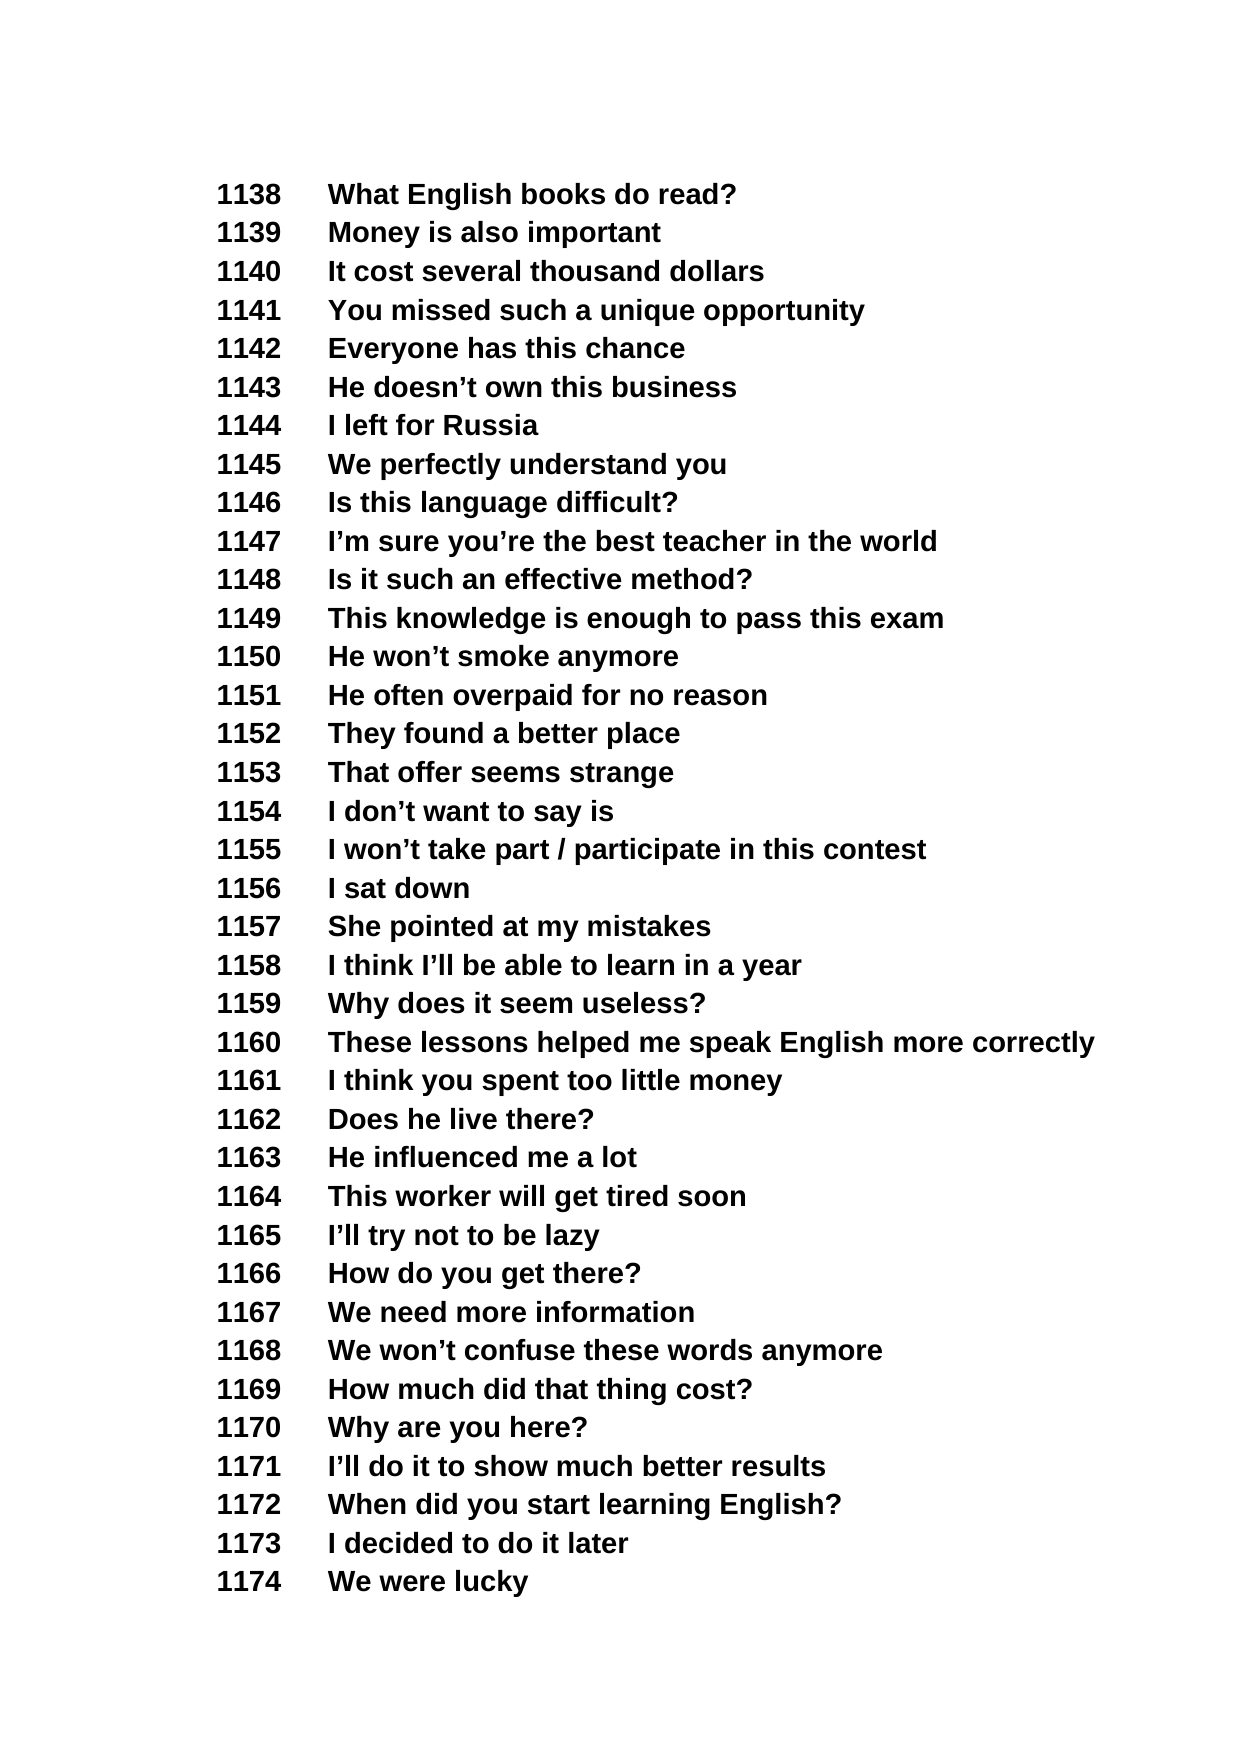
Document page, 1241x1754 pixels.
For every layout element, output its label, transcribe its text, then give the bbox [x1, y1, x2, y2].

list How do you get there? [216, 1256, 1149, 1289]
list This worker will get tired soon [216, 1179, 1149, 1212]
list I’ll try not to be lazy [216, 1217, 1149, 1251]
list They found a better place [216, 716, 1149, 750]
list When did you start learning English? [216, 1487, 1149, 1521]
list He won’t smoke anymore [216, 639, 1149, 673]
list We won’t confuse these words anymore [216, 1333, 1149, 1367]
list He doesn’t own this business [216, 369, 1149, 403]
list Money is also important [216, 215, 1149, 249]
list Why are you here? [216, 1410, 1149, 1444]
list Everyone has this chance [216, 331, 1149, 364]
list Does he live there? [216, 1102, 1149, 1135]
list These lessons helped me speak English more correctly [216, 1025, 1149, 1058]
list We need more information [216, 1294, 1149, 1328]
list We were lucky [216, 1564, 1149, 1598]
list I’m sure you’re the best teacher in the world [216, 524, 1149, 557]
list I think I’ll be able to learn in a year [216, 948, 1149, 981]
list What English books do read? [216, 177, 1149, 210]
list I decided to do it later [216, 1526, 1149, 1559]
list I think you spent too little money [216, 1063, 1149, 1097]
list How much did that thing cost? [216, 1372, 1149, 1405]
list He often overpaid for no reason [216, 678, 1149, 711]
list Is this language difficult? [216, 485, 1149, 519]
list Is it such an effective method? [216, 562, 1149, 596]
list He influenced me a lot [216, 1140, 1149, 1174]
list She pointed at my mistakes [216, 909, 1149, 943]
list I sat down [216, 871, 1149, 904]
list It cost several thousand dollars [216, 254, 1149, 287]
list You missed such a unique opportunity [216, 292, 1149, 326]
list I won’t take part / participate in this contest [216, 832, 1149, 866]
list That offer seems strange [216, 755, 1149, 788]
list I’ll do it to show much better results [216, 1449, 1149, 1482]
list I left for Russia [216, 408, 1149, 442]
list We perfectly understand you [216, 447, 1149, 480]
list Why does it seem useless? [216, 986, 1149, 1020]
list This knowledge is enough to pass this exam [216, 601, 1149, 634]
list I don’t want to say is [216, 793, 1149, 827]
